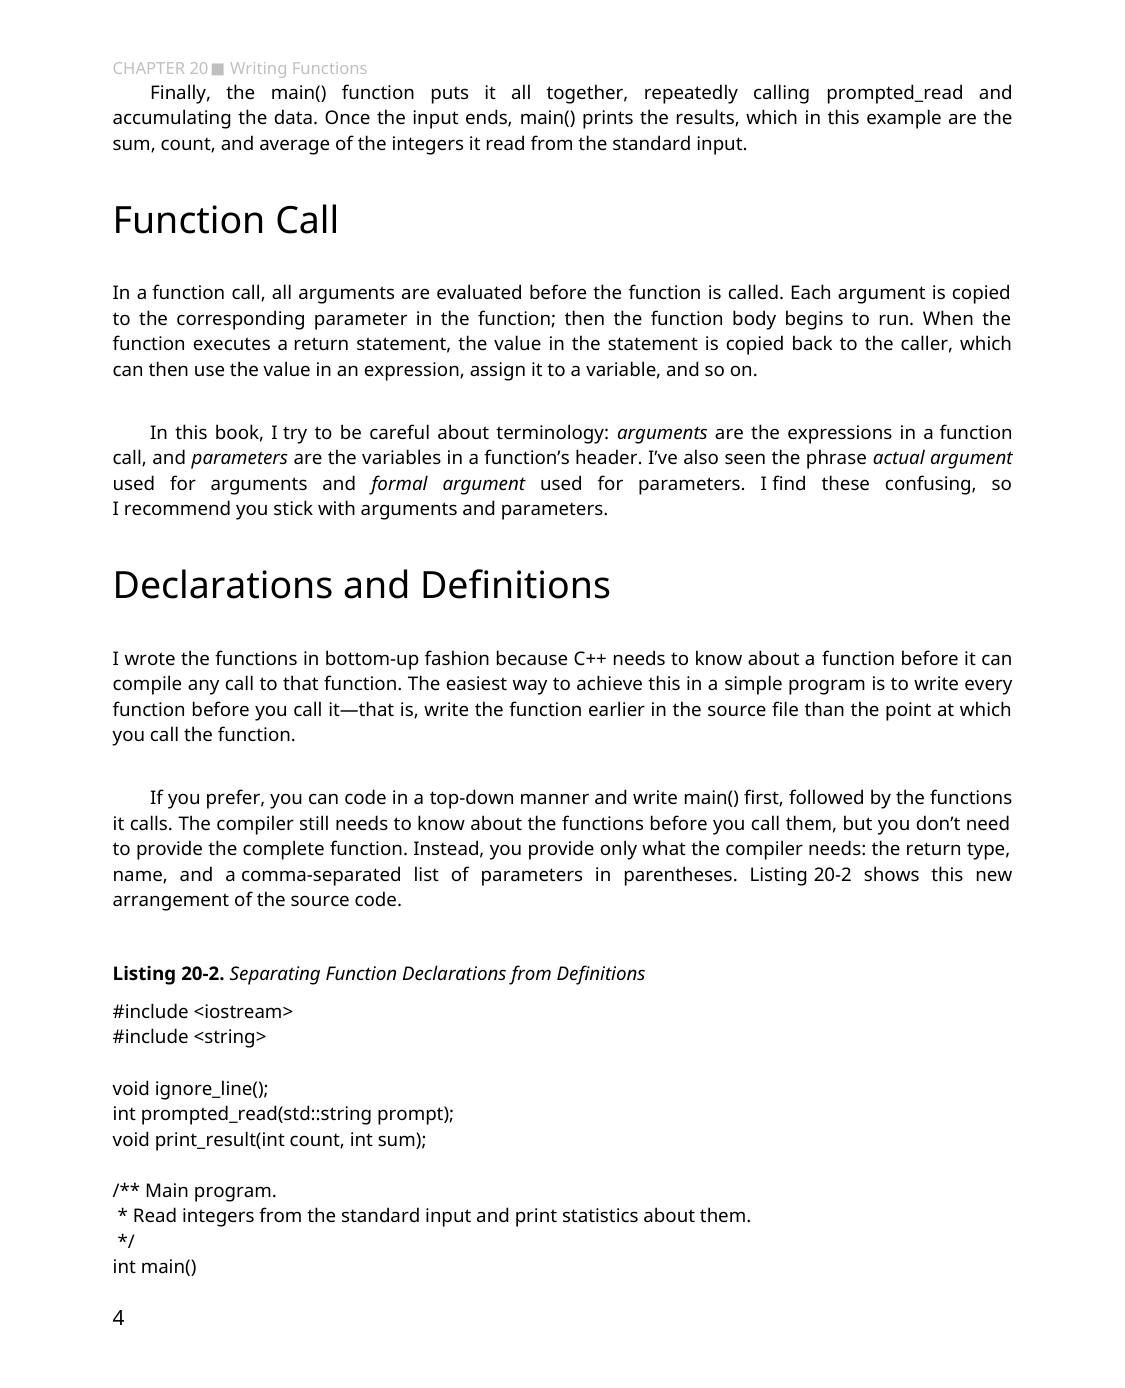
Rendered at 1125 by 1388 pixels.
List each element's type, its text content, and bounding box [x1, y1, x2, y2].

text void ignore_line(); [112, 1075, 1012, 1100]
text void print_result(int count, int sum); [112, 1126, 1012, 1151]
text If you prefer, you can code in a top-down manner and write main() first, followed by the functions it calls. The compiler still needs to know about the functions before you call them, but you don’t need to provide the complete function. Instead, you provide only what the compiler needs: the return type, name, and a comma-separated list of parameters in parentheses. Listing 20-2 shows this new arrangement of the source code. [112, 785, 1012, 912]
text /** Main program. [112, 1177, 1012, 1202]
text Listing 20-2. Separating Function Declarations from Definitions [112, 960, 1012, 986]
text #include <string> [112, 1024, 1012, 1049]
text int prompted_read(std::string prompt); [112, 1100, 1012, 1126]
subtitle Function Call [112, 193, 1012, 244]
text In a function call, all arguments are evaluated before the function is called. Each argument is copied to the corresponding parameter in the function; then the function body begins to run. When the function executes a return statement, the value in the statement is copied back to the caller, which can then use the value in an expression, assign it to a variable, and so on. [112, 279, 1012, 382]
text * Read integers from the standard input and print statistics about them. [112, 1202, 1012, 1228]
text In this book, I try to be careful about terminology: arguments are the expressions in a function call, and parameters are the variables in a function’s header. I’ve also seen the phrase actual argument used for arguments and formal argument used for parameters. I find these confusing, so I recommend you stick with arguments and parameters. [112, 419, 1012, 521]
text Finally, the main() function puts it all together, repeatedly calling prompted_read and accumulating the data. Once the input ends, main() prints the results, which in this example are the sum, count, and average of the integers it read from the standard input. [112, 79, 1012, 156]
subtitle Declarations and Definitions [112, 559, 1012, 610]
text int main() [112, 1253, 1012, 1279]
text #include <iostream> [112, 998, 1012, 1024]
text I wrote the functions in bottom-up fashion because C++ needs to know about a function before it can compile any call to that function. The easiest way to achieve this in a simple program is to write every function before you call it—that is, write the function earlier in the source file than the point at which you call the function. [112, 645, 1012, 747]
text */ [112, 1228, 1012, 1253]
